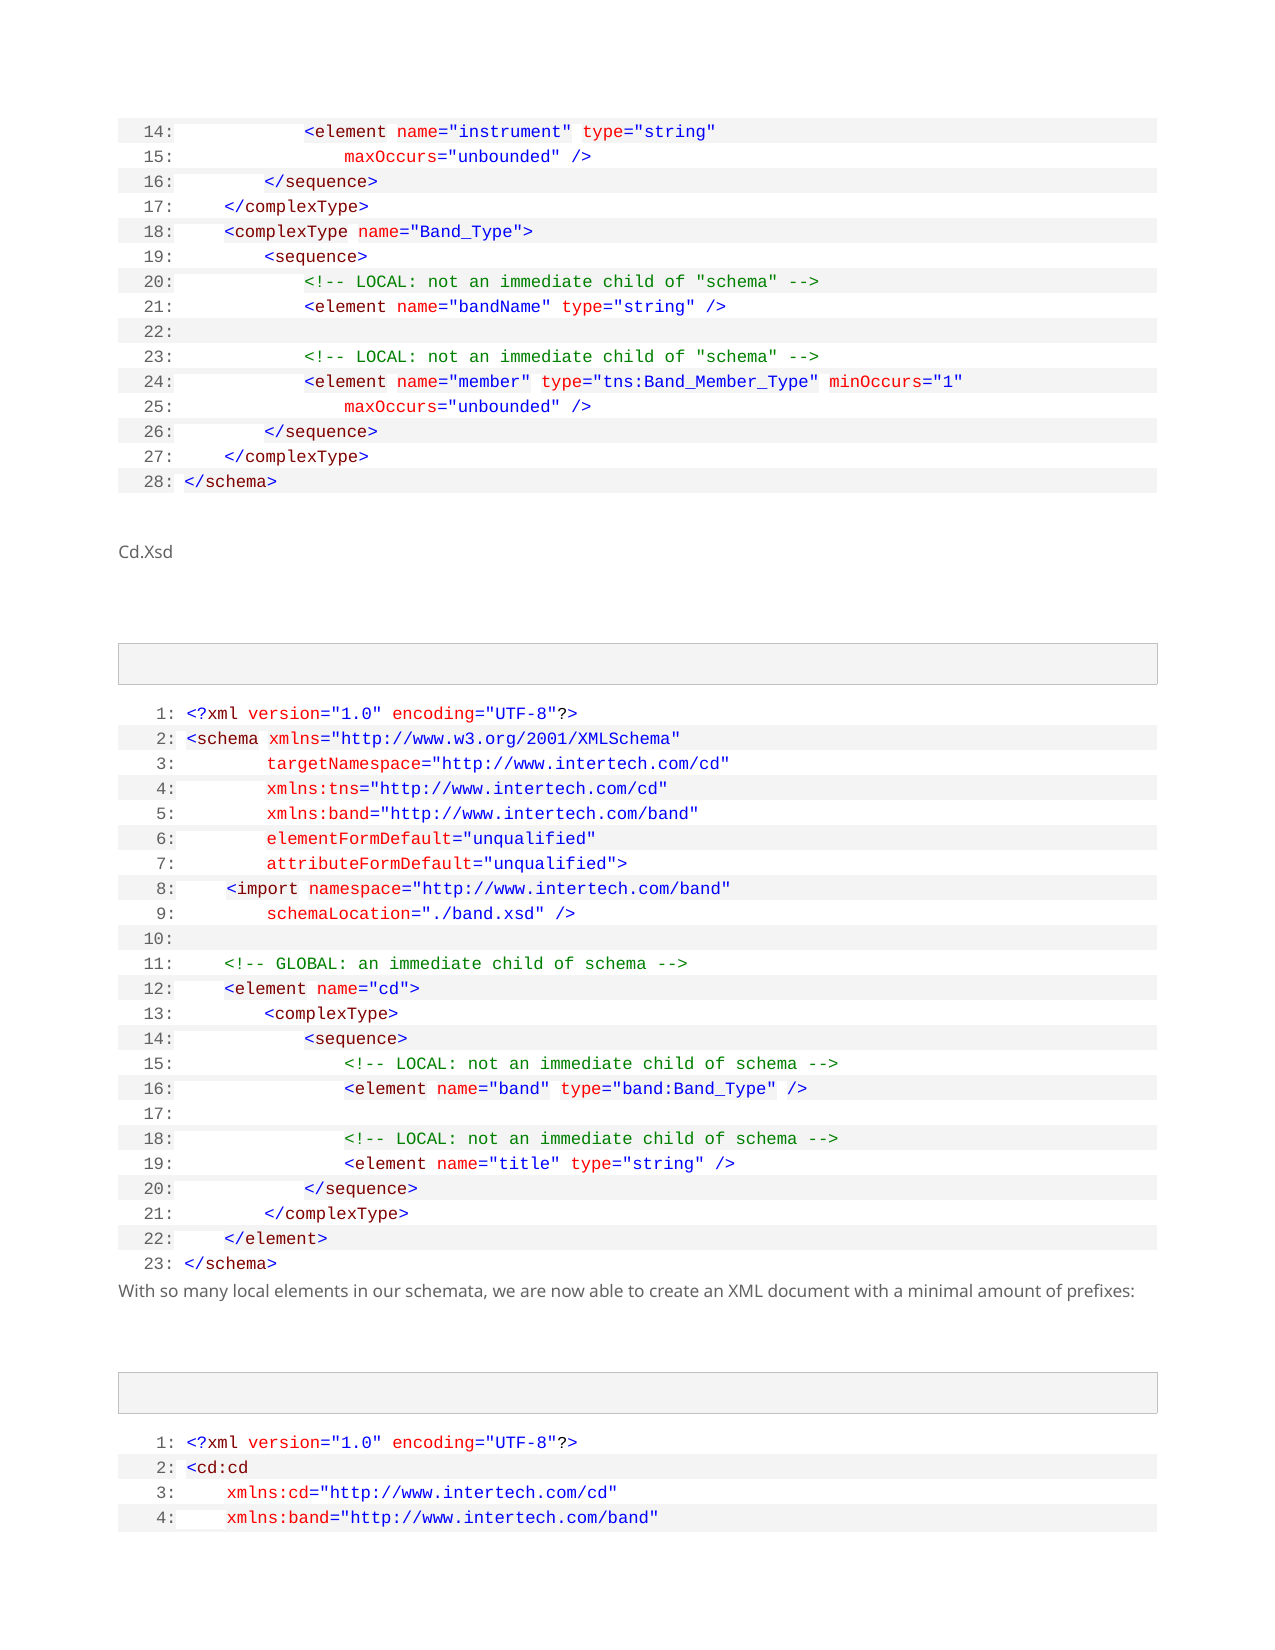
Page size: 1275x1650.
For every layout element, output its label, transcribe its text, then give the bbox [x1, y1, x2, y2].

text 1: <?xml version="1.0" encoding="UTF-8"?> [118, 700, 1157, 725]
text 2: <schema xmlns="http://www.w3.org/2001/XMLSchema" [118, 725, 1157, 750]
text 9: schemaLocation="./band.xsd" /> [118, 900, 1157, 925]
subtitle Cd.Xsd [118, 540, 1157, 563]
text 10: [118, 925, 1157, 950]
text 23: <!-- LOCAL: not an immediate child of "schema" --> [118, 343, 1157, 368]
text 1: <?xml version="1.0" encoding="UTF-8"?> [118, 1429, 1157, 1454]
text With so many local elements in our schemata, we are now able to create an XML document with a minimal amount of prefixes: [118, 1275, 1157, 1303]
text 19: <sequence> [118, 243, 1157, 268]
text 21: </complexType> [118, 1200, 1157, 1225]
text 25: maxOccurs="unbounded" /> [118, 393, 1157, 418]
text 8: <import namespace="http://www.intertech.com/band" [118, 875, 1157, 900]
text 16: </sequence> [118, 168, 1157, 193]
text 17: </complexType> [118, 193, 1157, 218]
text 22: </element> [118, 1225, 1157, 1250]
text 26: </sequence> [118, 418, 1157, 443]
text 14: <element name="instrument" type="string" [118, 118, 1157, 143]
text 4: xmlns:tns="http://www.intertech.com/cd" [118, 775, 1157, 800]
text 18: <!-- LOCAL: not an immediate child of schema --> [118, 1125, 1157, 1150]
text 15: <!-- LOCAL: not an immediate child of schema --> [118, 1050, 1157, 1075]
text 7: attributeFormDefault="unqualified"> [118, 850, 1157, 875]
text 4: xmlns:band="http://www.intertech.com/band" [118, 1504, 1157, 1529]
text 16: <element name="band" type="band:Band_Type" /> [118, 1075, 1157, 1100]
text 27: </complexType> [118, 443, 1157, 468]
text 14: <sequence> [118, 1025, 1157, 1050]
text 23: </schema> [118, 1250, 1157, 1275]
text 18: <complexType name="Band_Type"> [118, 218, 1157, 243]
text 19: <element name="title" type="string" /> [118, 1150, 1157, 1175]
text 28: </schema> [118, 468, 1157, 493]
text 6: elementFormDefault="unqualified" [118, 825, 1157, 850]
text 13: <complexType> [118, 1000, 1157, 1025]
text 20: </sequence> [118, 1175, 1157, 1200]
text 2: <cd:cd [118, 1454, 1157, 1479]
text 17: [118, 1100, 1157, 1125]
text 21: <element name="bandName" type="string" /> [118, 293, 1157, 318]
text 5: xmlns:band="http://www.intertech.com/band" [118, 800, 1157, 825]
text 3: xmlns:cd="http://www.intertech.com/cd" [118, 1479, 1157, 1504]
text 20: <!-- LOCAL: not an immediate child of "schema" --> [118, 268, 1157, 293]
text 3: targetNamespace="http://www.intertech.com/cd" [118, 750, 1157, 775]
text 15: maxOccurs="unbounded" /> [118, 143, 1157, 168]
text 22: [118, 318, 1157, 343]
text 24: <element name="member" type="tns:Band_Member_Type" minOccurs="1" [118, 368, 1157, 393]
text 11: <!-- GLOBAL: an immediate child of schema --> [118, 950, 1157, 975]
text 12: <element name="cd"> [118, 975, 1157, 1000]
